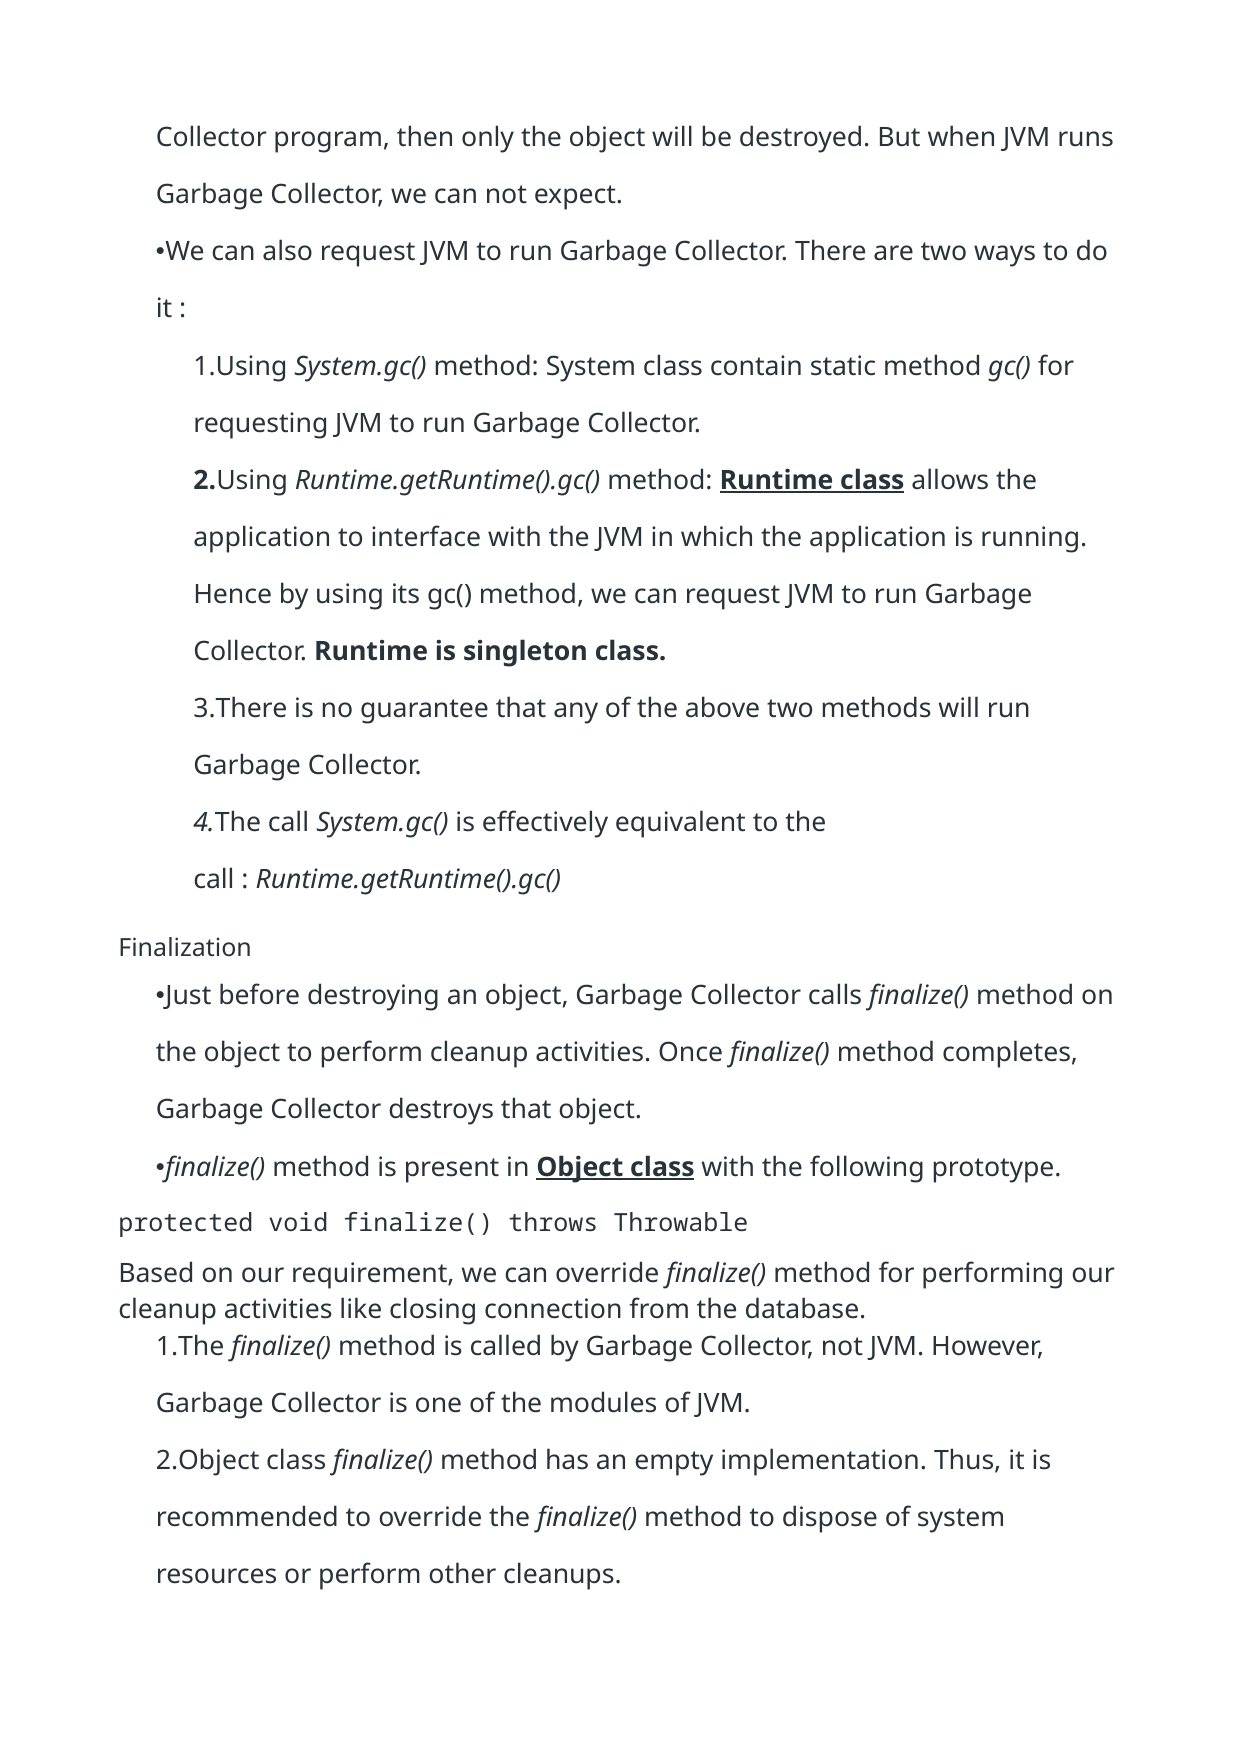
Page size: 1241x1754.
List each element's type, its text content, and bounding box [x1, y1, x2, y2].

list The call System.gc() is effectively equivalent to the call : Runtime.getRuntime().gc() [193, 803, 1122, 896]
list We can also request JVM to run Garbage Collector. There are two ways to do it : [156, 232, 1122, 326]
list Object class finalize() method has an empty implementation. Thus, it is recommended to override the finalize() method to dispose of system resources or perform other cleanups. [156, 1441, 1122, 1591]
list Using Runtime.getRuntime().gc() method: Runtime class allows the application to interface with the JVM in which the application is running. Hence by using its gc() method, we can request JVM to run Garbage Collector. Runtime is singleton class. [193, 461, 1122, 668]
list Using System.gc() method: System class contain static method gc() for requesting JVM to run Garbage Collector. [193, 346, 1122, 440]
text protected void finalize() throws Throwable [118, 1205, 1122, 1239]
list There is no guarantee that any of the above two methods will run Garbage Collector. [193, 689, 1122, 782]
list The finalize() method is called by Garbage Collector, not JVM. However, Garbage Collector is one of the modules of JVM. [156, 1327, 1122, 1420]
list finalize() method is present in Object class with the following prototype. [156, 1148, 1122, 1184]
subtitle Finalization [118, 930, 1122, 964]
list Collector program, then only the object will be destroyed. But when JVM runs Garbage Collector, we can not expect. [156, 118, 1122, 211]
list Just before destroying an object, Garbage Collector calls finalize() method on the object to perform cleanup activities. Once finalize() method completes, Garbage Collector destroys that object. [156, 976, 1122, 1127]
text Based on our requirement, we can override finalize() method for performing our cleanup activities like closing connection from the database. [118, 1254, 1122, 1327]
